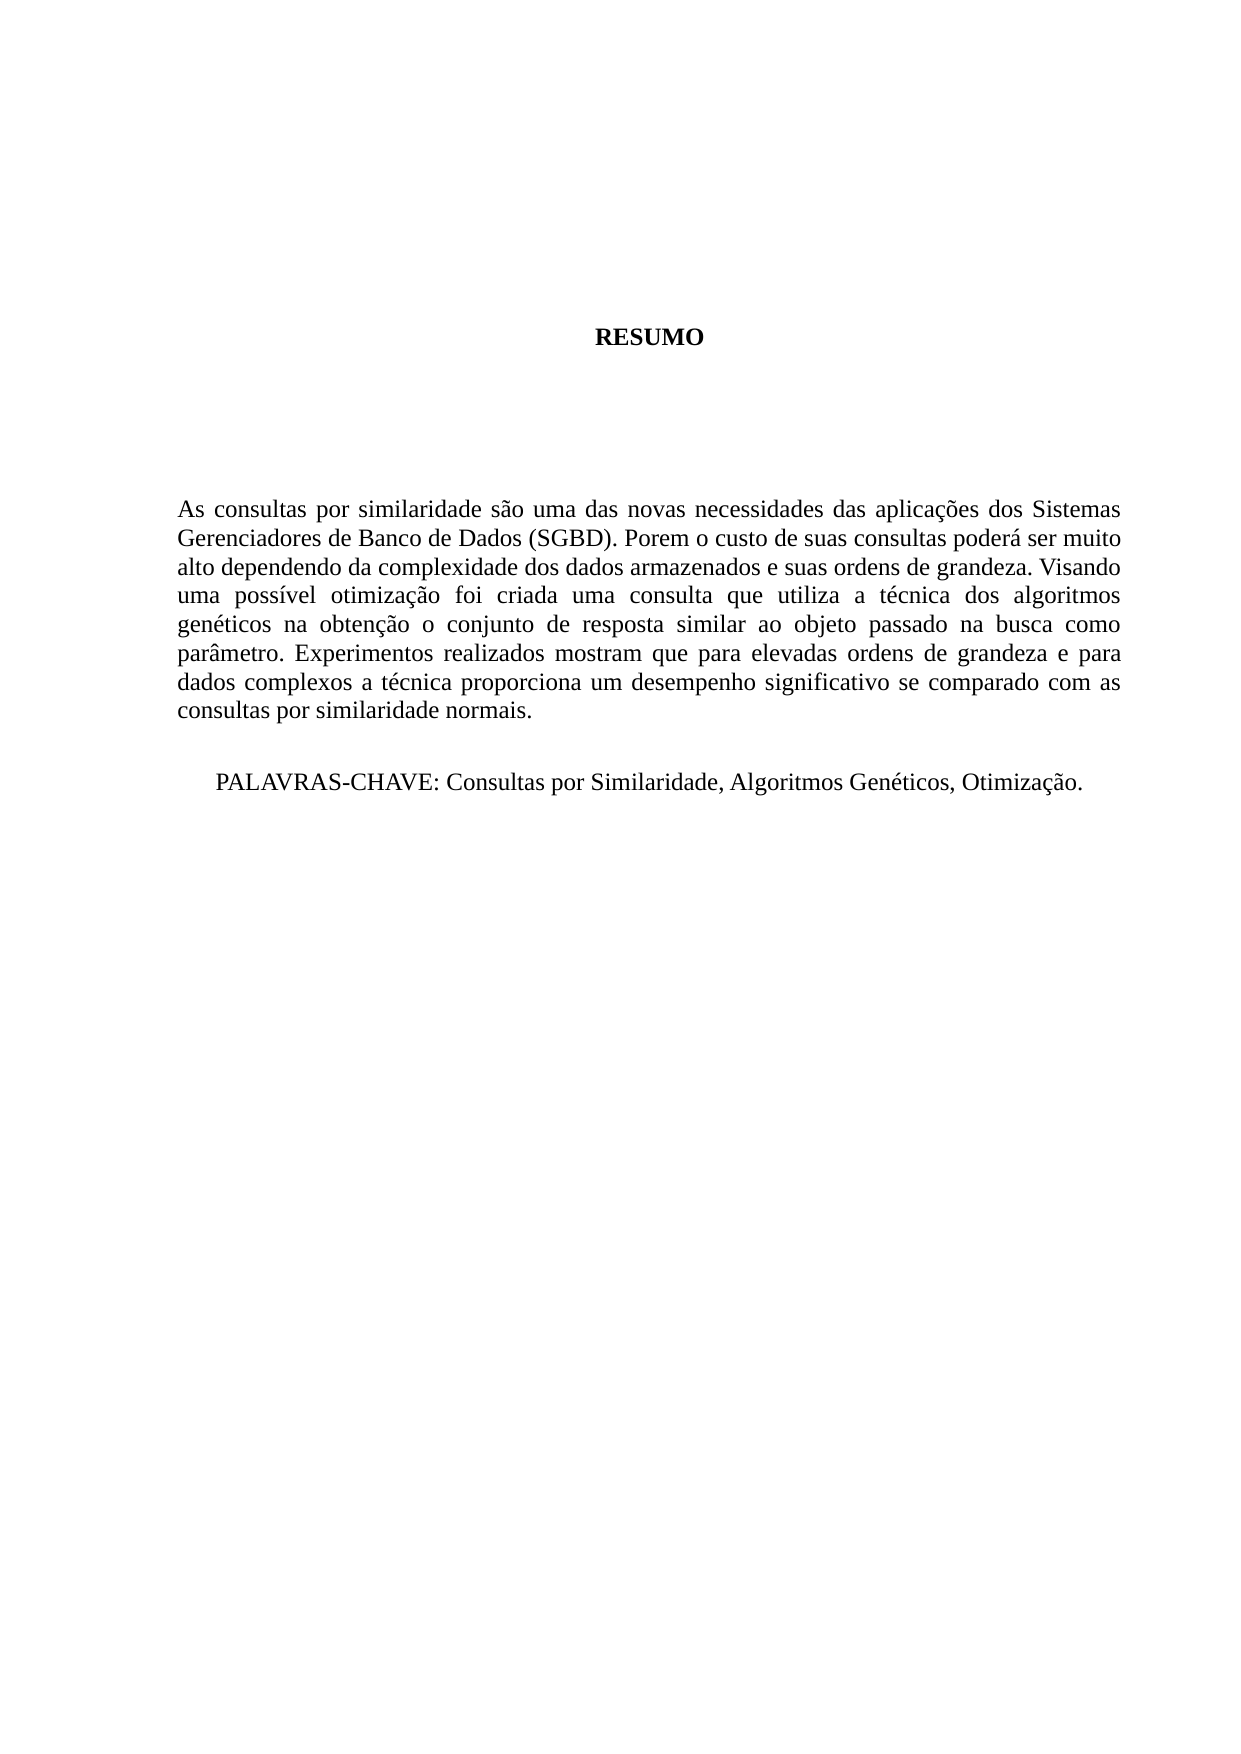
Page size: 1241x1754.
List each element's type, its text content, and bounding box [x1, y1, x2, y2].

text RESUMO [177, 322, 1122, 350]
text As consultas por similaridade são uma das novas necessidades das aplicações dos Sistemas Gerenciadores de Banco de Dados (SGBD). Porem o custo de suas consultas poderá ser muito alto dependendo da complexidade dos dados armazenados e suas ordens de grandeza. Visando uma possível otimização foi criada uma consulta que utiliza a técnica dos algoritmos genéticos na obtenção o conjunto de resposta similar ao objeto passado na busca como parâmetro. Experimentos realizados mostram que para elevadas ordens de grandeza e para dados complexos a técnica proporciona um desempenho significativo se comparado com as consultas por similaridade normais. [177, 494, 1122, 724]
text PALAVRAS-CHAVE: Consultas por Similaridade, Algoritmos Genéticos, Otimização. [177, 767, 1122, 796]
